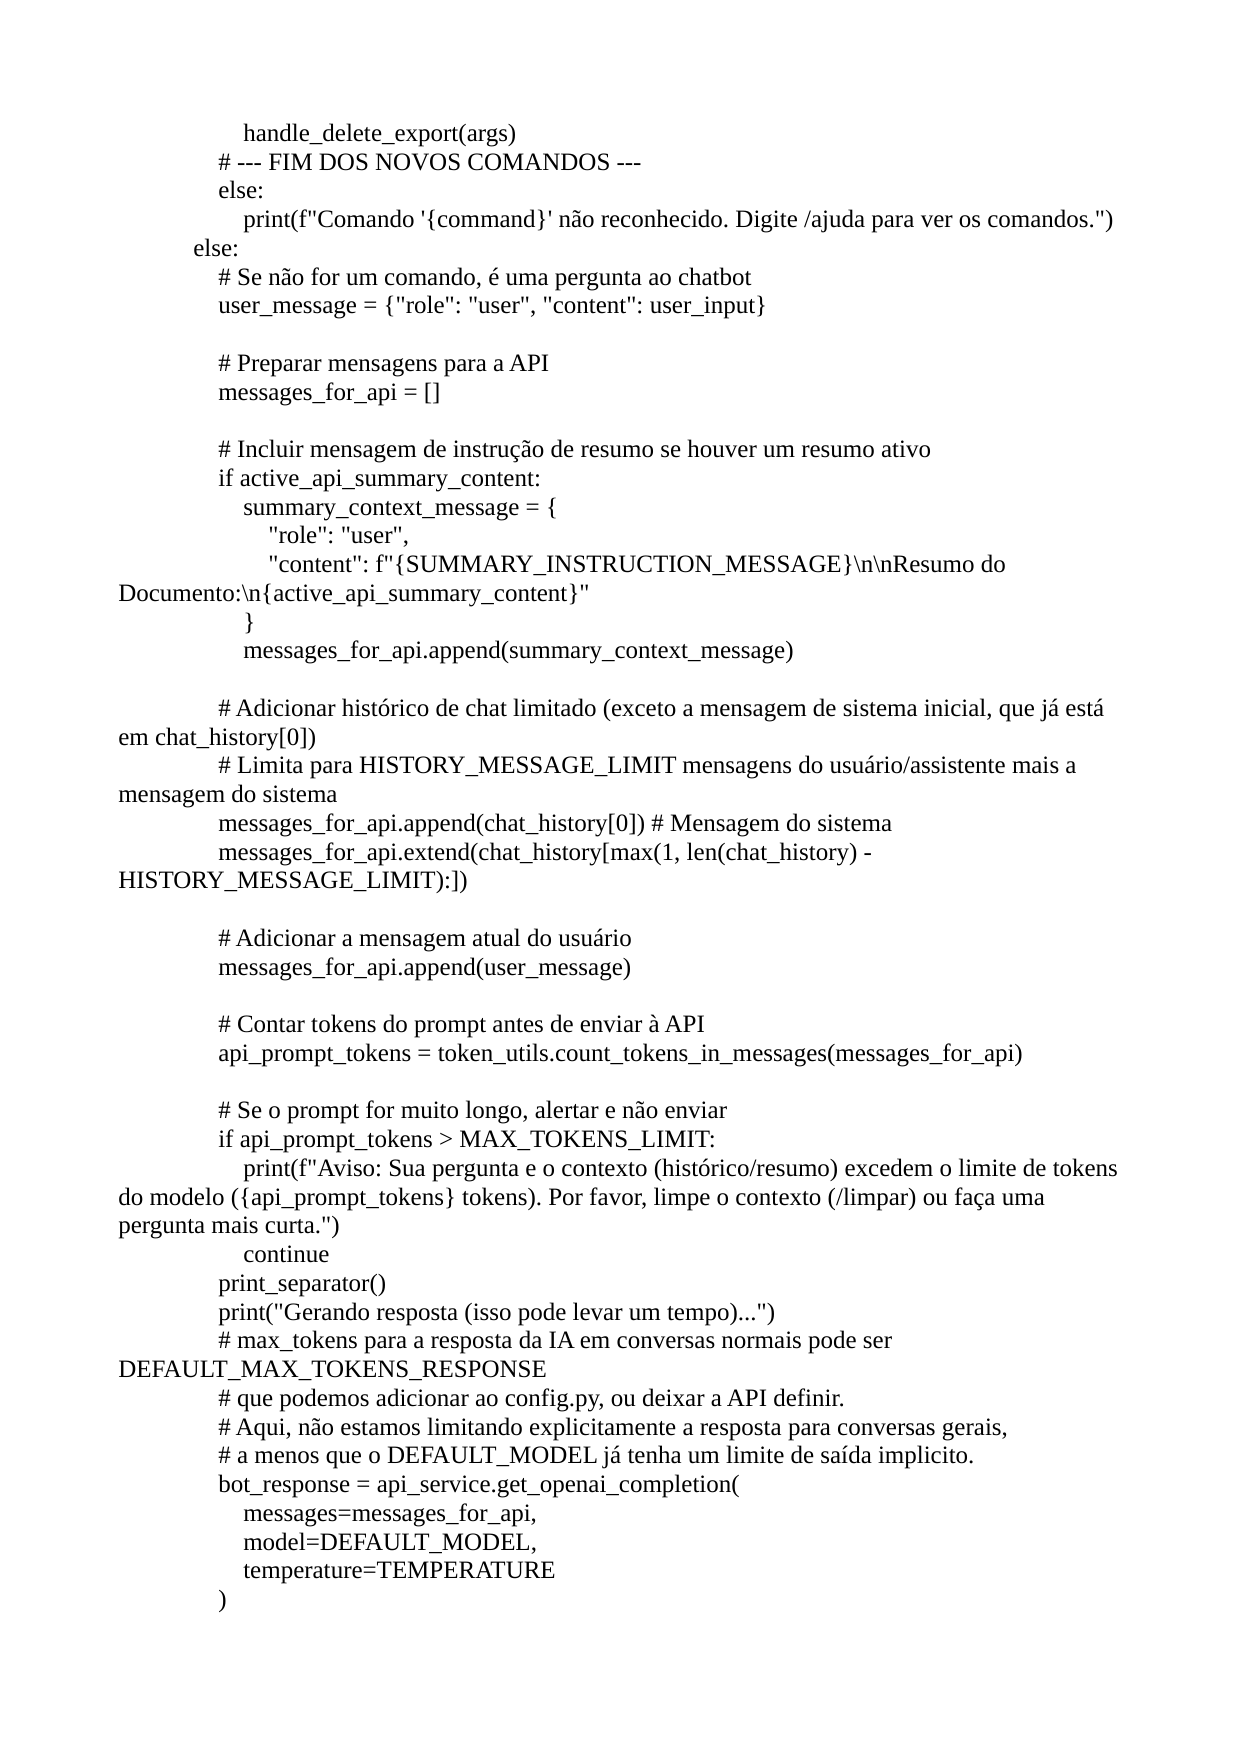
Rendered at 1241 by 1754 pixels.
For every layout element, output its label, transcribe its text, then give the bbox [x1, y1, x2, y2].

text # Incluir mensagem de instrução de resumo se houver um resumo ativo [118, 434, 1122, 463]
text # Se o prompt for muito longo, alertar e não enviar [118, 1096, 1122, 1124]
text } [118, 607, 1122, 636]
text # Contar tokens do prompt antes de enviar à API [118, 1009, 1122, 1038]
text bot_response = api_service.get_openai_completion( [118, 1469, 1122, 1498]
text # Aqui, não estamos limitando explicitamente a resposta para conversas gerais, [118, 1412, 1122, 1441]
text model=DEFAULT_MODEL, [118, 1527, 1122, 1556]
text # max_tokens para a resposta da IA em conversas normais pode ser DEFAULT_MAX_TOKENS_RESPONSE [118, 1326, 1122, 1383]
text if api_prompt_tokens > MAX_TOKENS_LIMIT: [118, 1124, 1122, 1153]
text print_separator() [118, 1268, 1122, 1297]
text print("Gerando resposta (isso pode levar um tempo)...") [118, 1297, 1122, 1326]
text if active_api_summary_content: [118, 463, 1122, 492]
text # Preparar mensagens para a API [118, 348, 1122, 377]
text # --- FIM DOS NOVOS COMANDOS --- [118, 147, 1122, 176]
text print(f"Comando '{command}' não reconhecido. Digite /ajuda para ver os comandos.") [118, 204, 1122, 233]
text "role": "user", [118, 521, 1122, 549]
text ) [118, 1584, 1122, 1613]
text # que podemos adicionar ao config.py, ou deixar a API definir. [118, 1383, 1122, 1412]
text messages_for_api.append(summary_context_message) [118, 636, 1122, 664]
text # Adicionar a mensagem atual do usuário [118, 923, 1122, 952]
text print(f"Aviso: Sua pergunta e o contexto (histórico/resumo) excedem o limite de tokens do modelo ({api_prompt_tokens} tokens). Por favor, limpe o contexto (/limpar) ou faça uma pergunta mais curta.") [118, 1153, 1122, 1239]
text else: [118, 233, 1122, 262]
text messages_for_api.append(chat_history[0]) # Mensagem do sistema [118, 808, 1122, 837]
text # Limita para HISTORY_MESSAGE_LIMIT mensagens do usuário/assistente mais a mensagem do sistema [118, 751, 1122, 808]
text handle_delete_export(args) [118, 118, 1122, 147]
text user_message = {"role": "user", "content": user_input} [118, 291, 1122, 319]
text messages_for_api = [] [118, 377, 1122, 406]
text "content": f"{SUMMARY_INSTRUCTION_MESSAGE}\n\nResumo do Documento:\n{active_api_summary_content}" [118, 549, 1122, 607]
text messages_for_api.append(user_message) [118, 952, 1122, 981]
text summary_context_message = { [118, 492, 1122, 521]
text # a menos que o DEFAULT_MODEL já tenha um limite de saída implicito. [118, 1441, 1122, 1469]
text continue [118, 1239, 1122, 1268]
text # Se não for um comando, é uma pergunta ao chatbot [118, 262, 1122, 291]
text else: [118, 176, 1122, 204]
text messages=messages_for_api, [118, 1498, 1122, 1527]
text api_prompt_tokens = token_utils.count_tokens_in_messages(messages_for_api) [118, 1038, 1122, 1067]
text # Adicionar histórico de chat limitado (exceto a mensagem de sistema inicial, que já está em chat_history[0]) [118, 693, 1122, 751]
text messages_for_api.extend(chat_history[max(1, len(chat_history) - HISTORY_MESSAGE_LIMIT):]) [118, 837, 1122, 894]
text temperature=TEMPERATURE [118, 1556, 1122, 1584]
